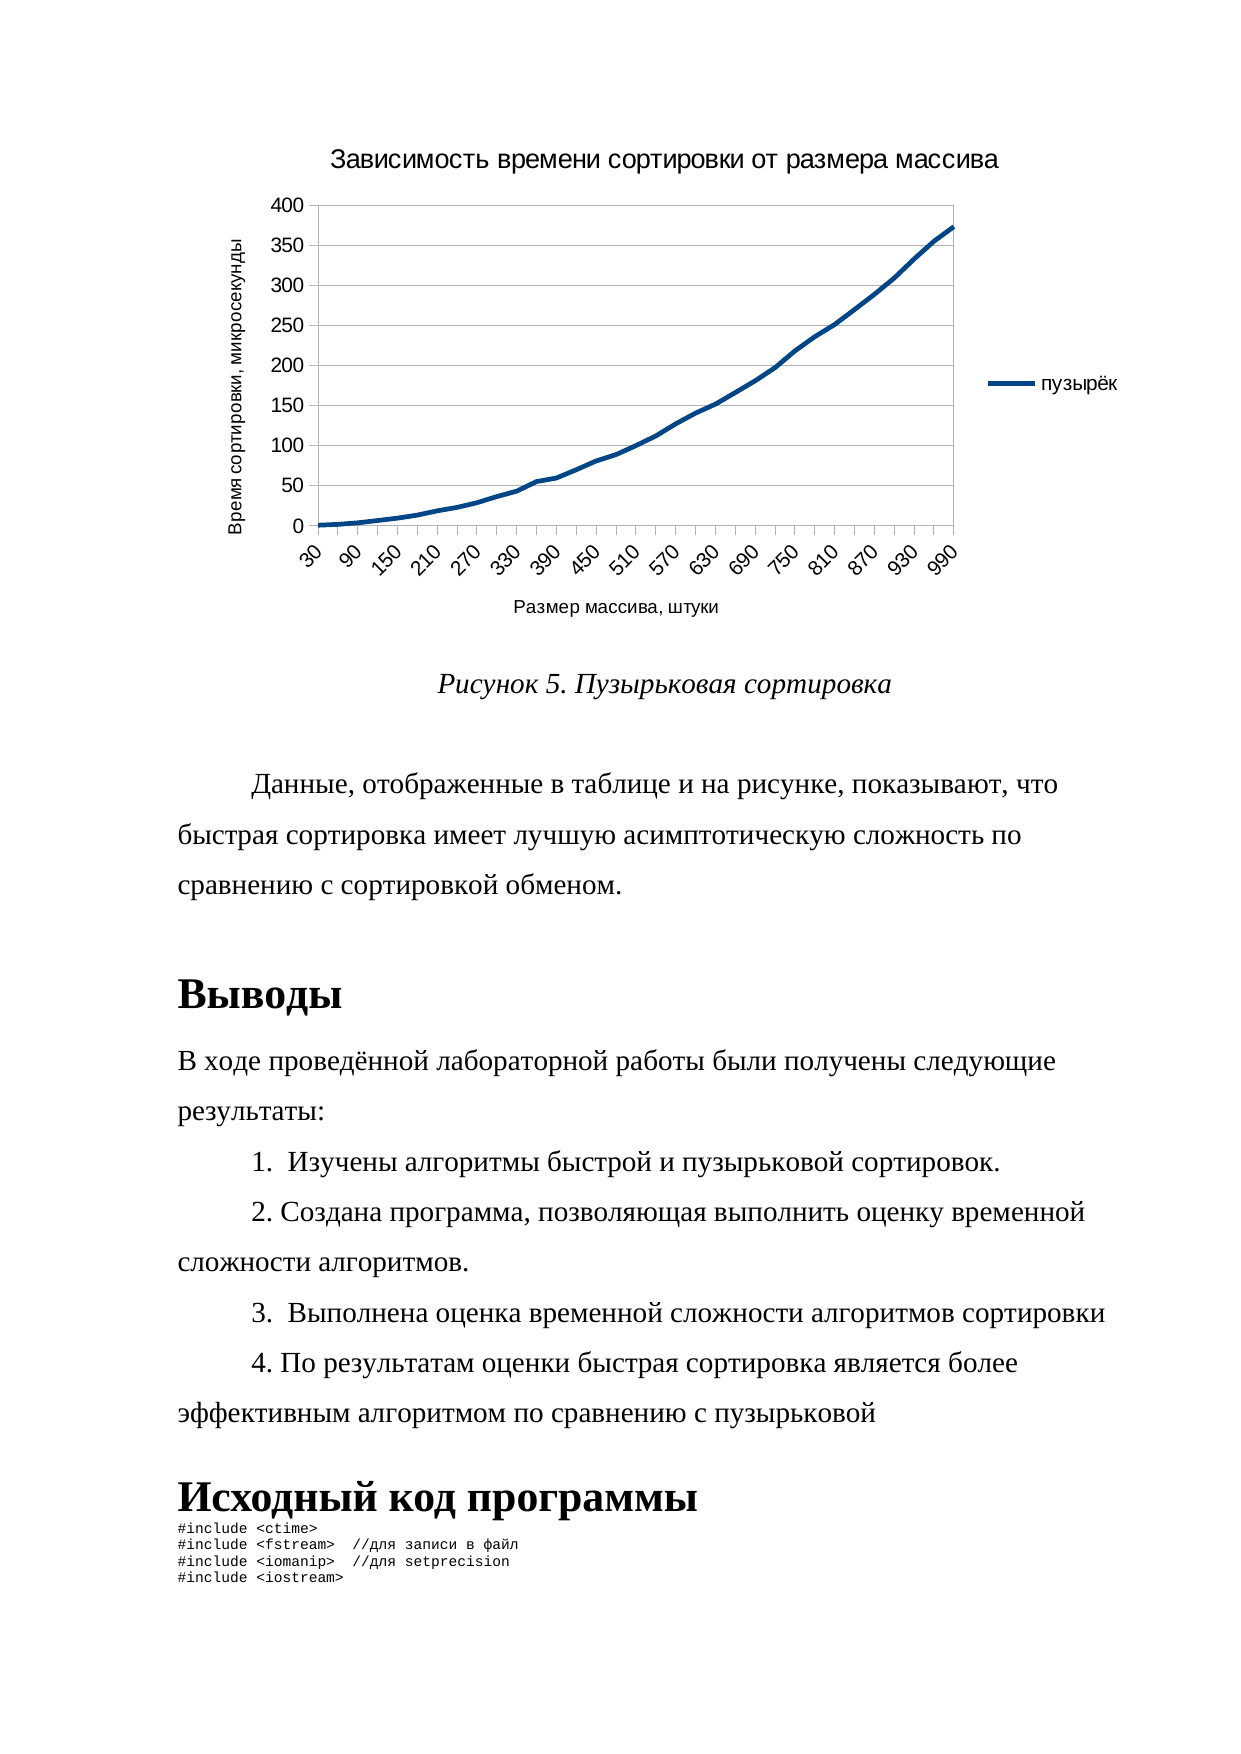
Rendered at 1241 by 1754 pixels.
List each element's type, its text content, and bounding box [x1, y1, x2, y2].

text 2. Создана программа, позволяющая выполнить оценку временной сложности алгоритмов. [177, 1194, 1152, 1278]
text #include <iostream> [177, 1571, 1152, 1587]
text 3. Выполнена оценка временной сложности алгоритмов сортировки [177, 1295, 1152, 1328]
text Рисунок 5. Пузырьковая сортировка [177, 118, 1152, 699]
text Выводы [177, 968, 1152, 1018]
text #include <ctime> [177, 1521, 1152, 1538]
text 1. Изучены алгоритмы быстрой и пузырьковой сортировок. [177, 1144, 1152, 1177]
text #include <iomanip> //для setprecision [177, 1554, 1152, 1571]
text Данные, отображенные в таблице и на рисунке, показывают, что быстрая сортировка имеет лучшую асимптотическую сложность по сравнению с сортировкой обменом. [177, 767, 1152, 901]
text 4. По результатам оценки быстрая сортировка является более эффективным алгоритмом по сравнению с пузырьковой [177, 1345, 1152, 1429]
text #include <fstream> //для записи в файл [177, 1538, 1152, 1554]
text В ходе проведённой лабораторной работы были получены следующие результаты: [177, 1043, 1152, 1127]
subtitle Исходный код программы [177, 1471, 1152, 1521]
